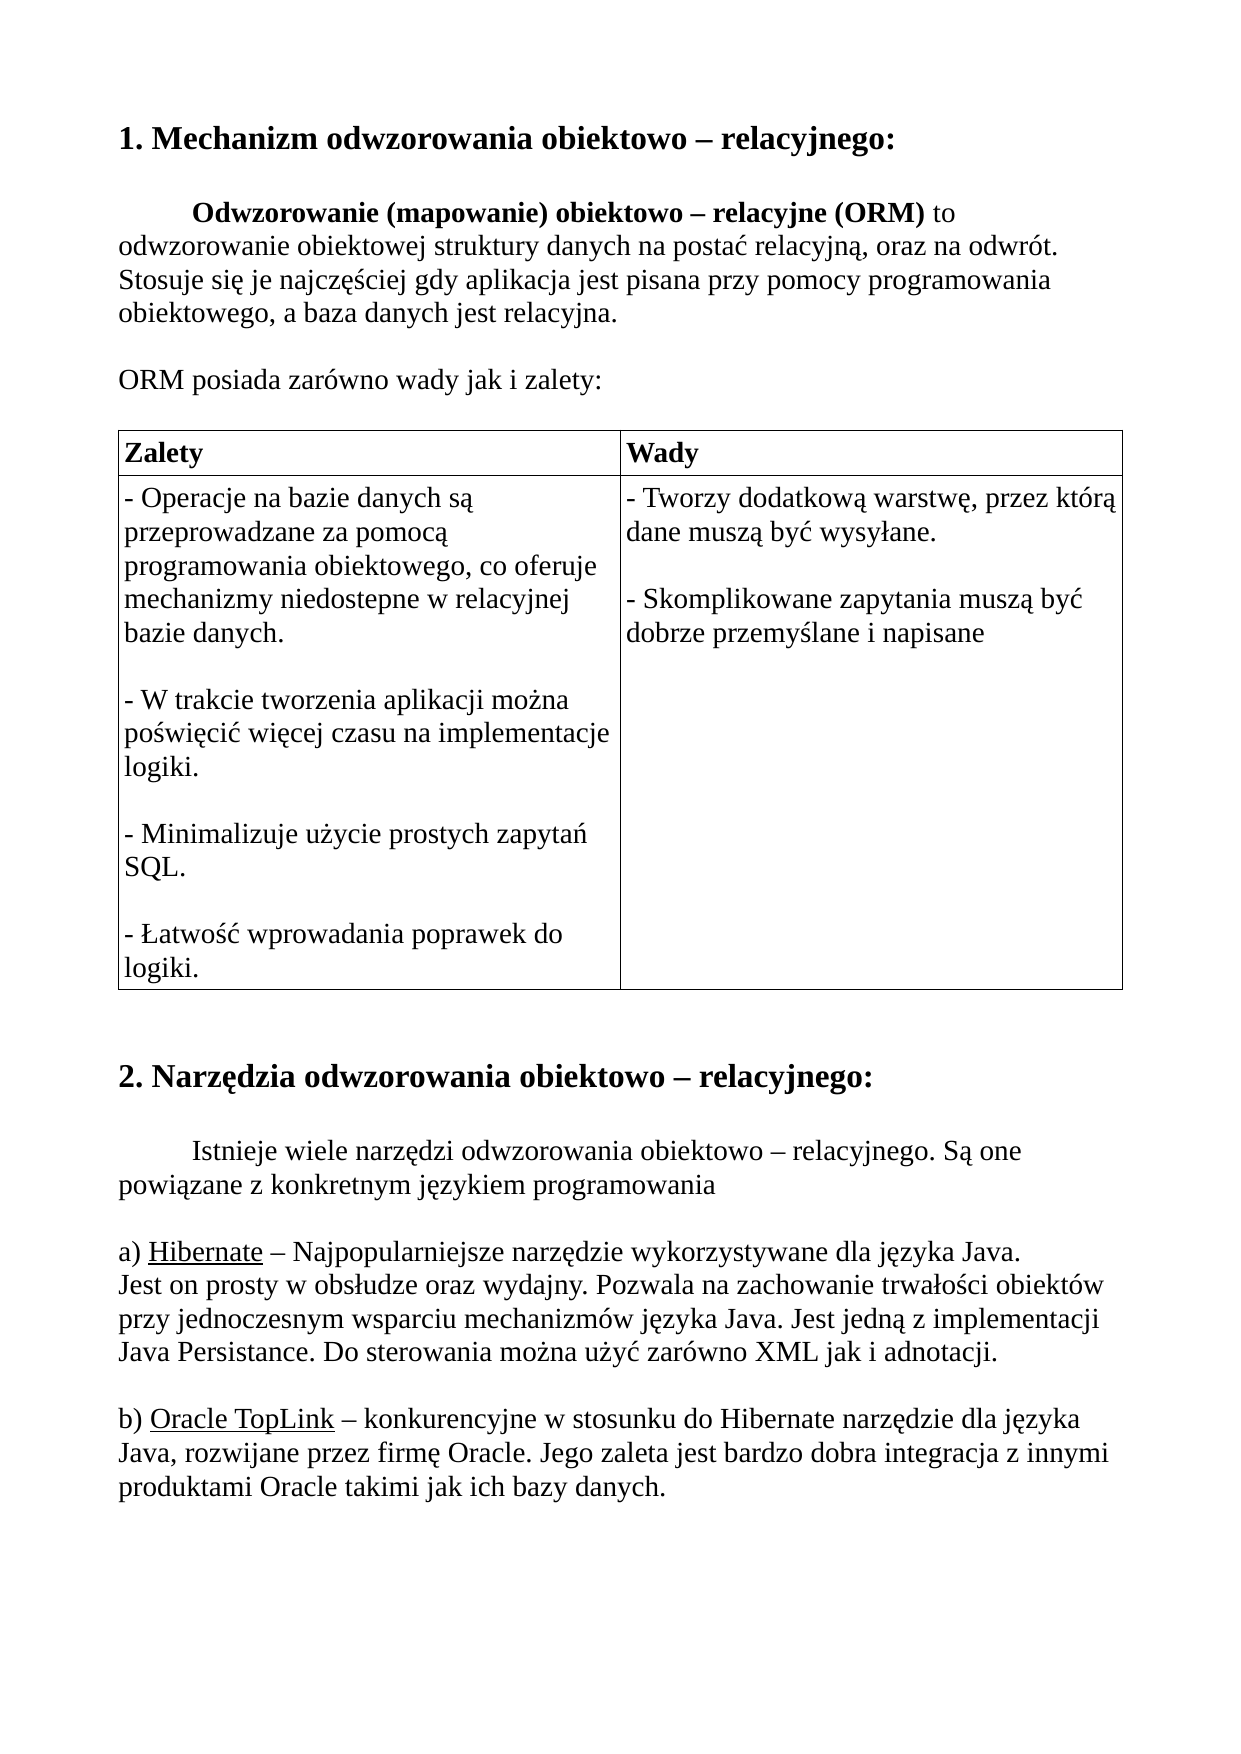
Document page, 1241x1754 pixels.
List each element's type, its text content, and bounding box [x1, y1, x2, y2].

text Odwzorowanie (mapowanie) obiektowo – relacyjne (ORM) to odwzorowanie obiektowej struktury danych na postać relacyjną, oraz na odwrót. Stosuje się je najczęściej gdy aplikacja jest pisana przy pomocy programowania obiektowego, a baza danych jest relacyjna. [118, 195, 1122, 329]
table_cell - Tworzy dodatkową warstwę, przez którą dane muszą być wysyłane. - Skomplikowane zapytania muszą być dobrze przemyślane i napisane [621, 476, 1122, 989]
text 1. Mechanizm odwzorowania obiektowo – relacyjnego: [118, 118, 1122, 156]
text ORM posiada zarówno wady jak i zalety: [118, 362, 1122, 396]
table_header Zalety [119, 431, 620, 475]
text Istnieje wiele narzędzi odwzorowania obiektowo – relacyjnego. Są one powiązane z konkretnym językiem programowania [118, 1133, 1122, 1200]
table_header Wady [621, 431, 1122, 475]
table_cell - Operacje na bazie danych są przeprowadzane za pomocą programowania obiektowego, co oferuje mechanizmy niedostepne w relacyjnej bazie danych. - W trakcie tworzenia aplikacji można poświęcić więcej czasu na implementacje logiki. - Minimalizuje użycie prostych zapytań SQL. - Łatwość wprowadania poprawek do logiki. [119, 476, 620, 989]
text a) Hibernate – Najpopularniejsze narzędzie wykorzystywane dla języka Java. [118, 1234, 1122, 1267]
text 2. Narzędzia odwzorowania obiektowo – relacyjnego: [118, 1057, 1122, 1095]
text b) Oracle TopLink – konkurencyjne w stosunku do Hibernate narzędzie dla języka Java, rozwijane przez firmę Oracle. Jego zaleta jest bardzo dobra integracja z innymi produktami Oracle takimi jak ich bazy danych. [118, 1402, 1122, 1502]
text Jest on prosty w obsłudze oraz wydajny. Pozwala na zachowanie trwałości obiektów przy jednoczesnym wsparciu mechanizmów języka Java. Jest jedną z implementacji Java Persistance. Do sterowania można użyć zarówno XML jak i adnotacji. [118, 1267, 1122, 1368]
